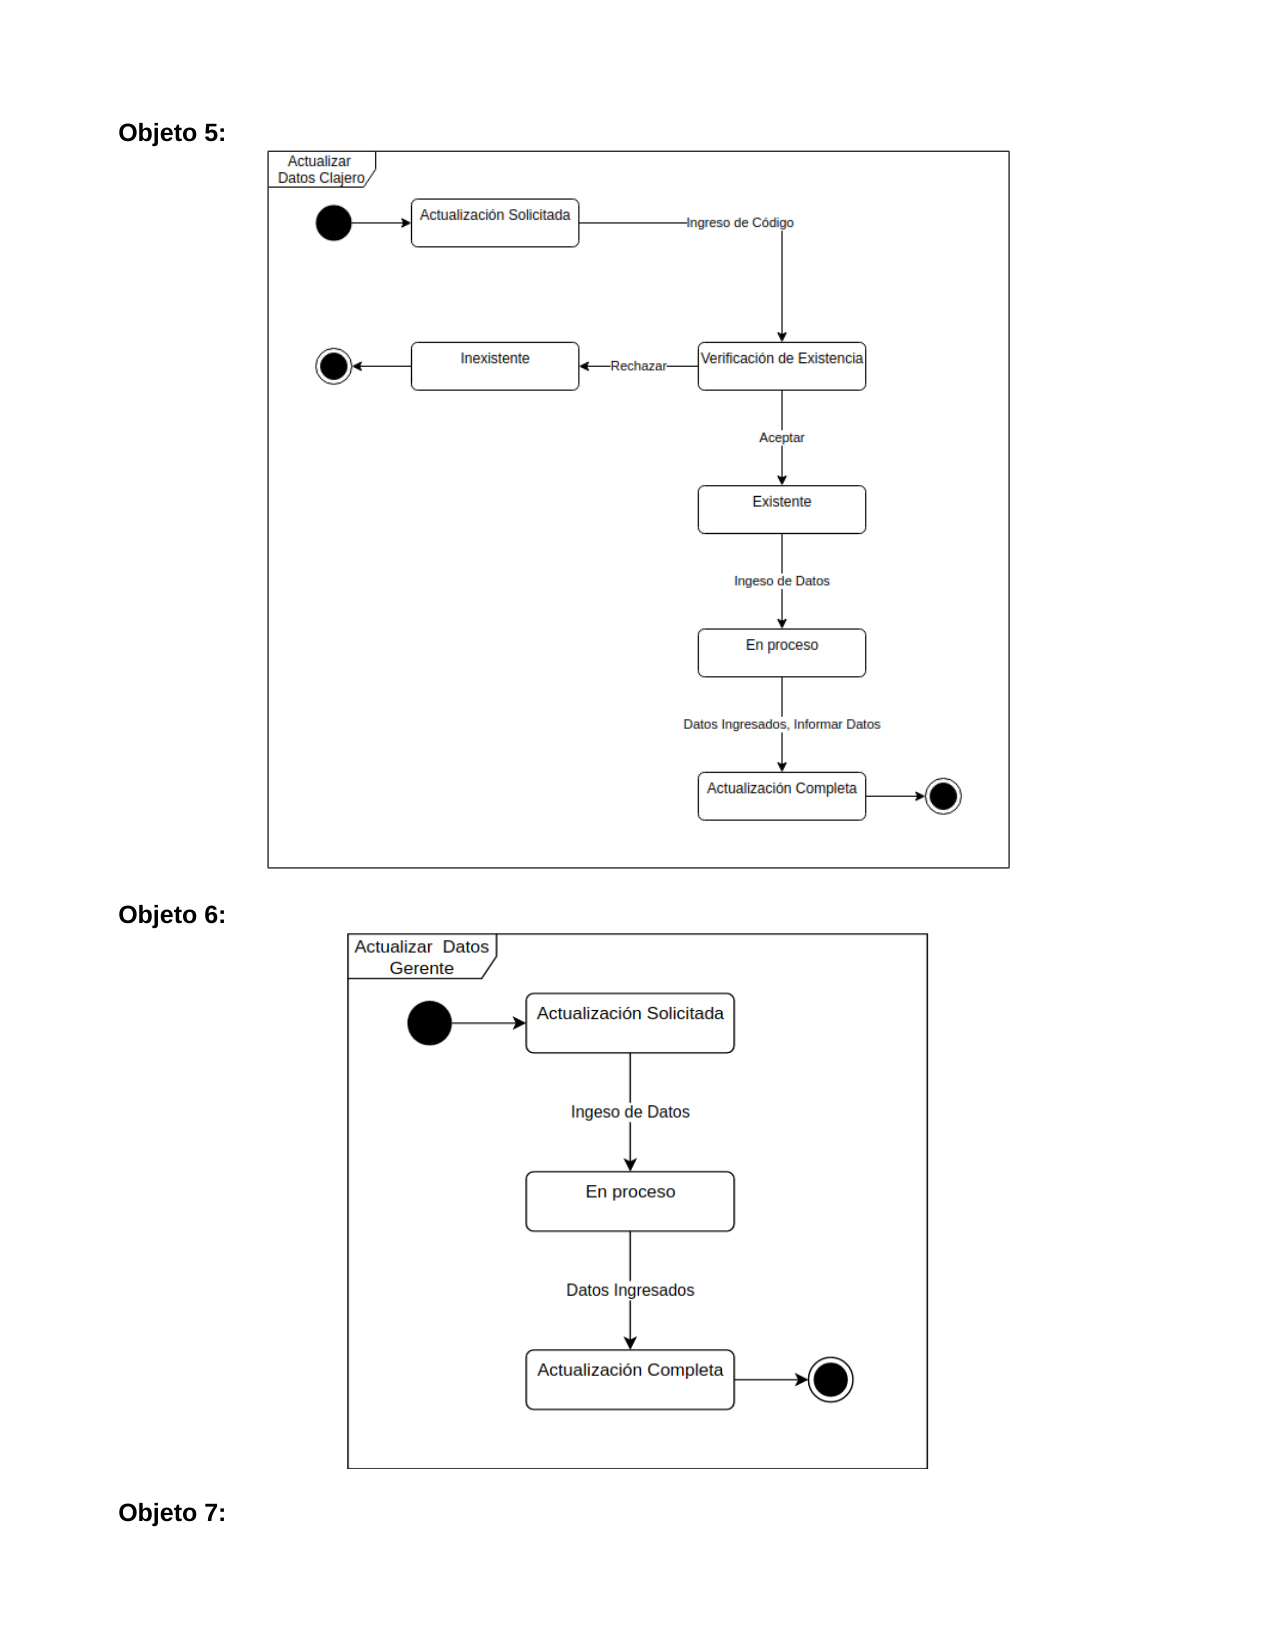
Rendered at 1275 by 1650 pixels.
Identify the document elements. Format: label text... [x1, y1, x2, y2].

picture [344, 928, 931, 1469]
text Objeto 7: [118, 1498, 1157, 1526]
text Objeto 6: [118, 900, 1157, 928]
text Objeto 5: [118, 118, 1157, 147]
picture [264, 146, 1011, 871]
